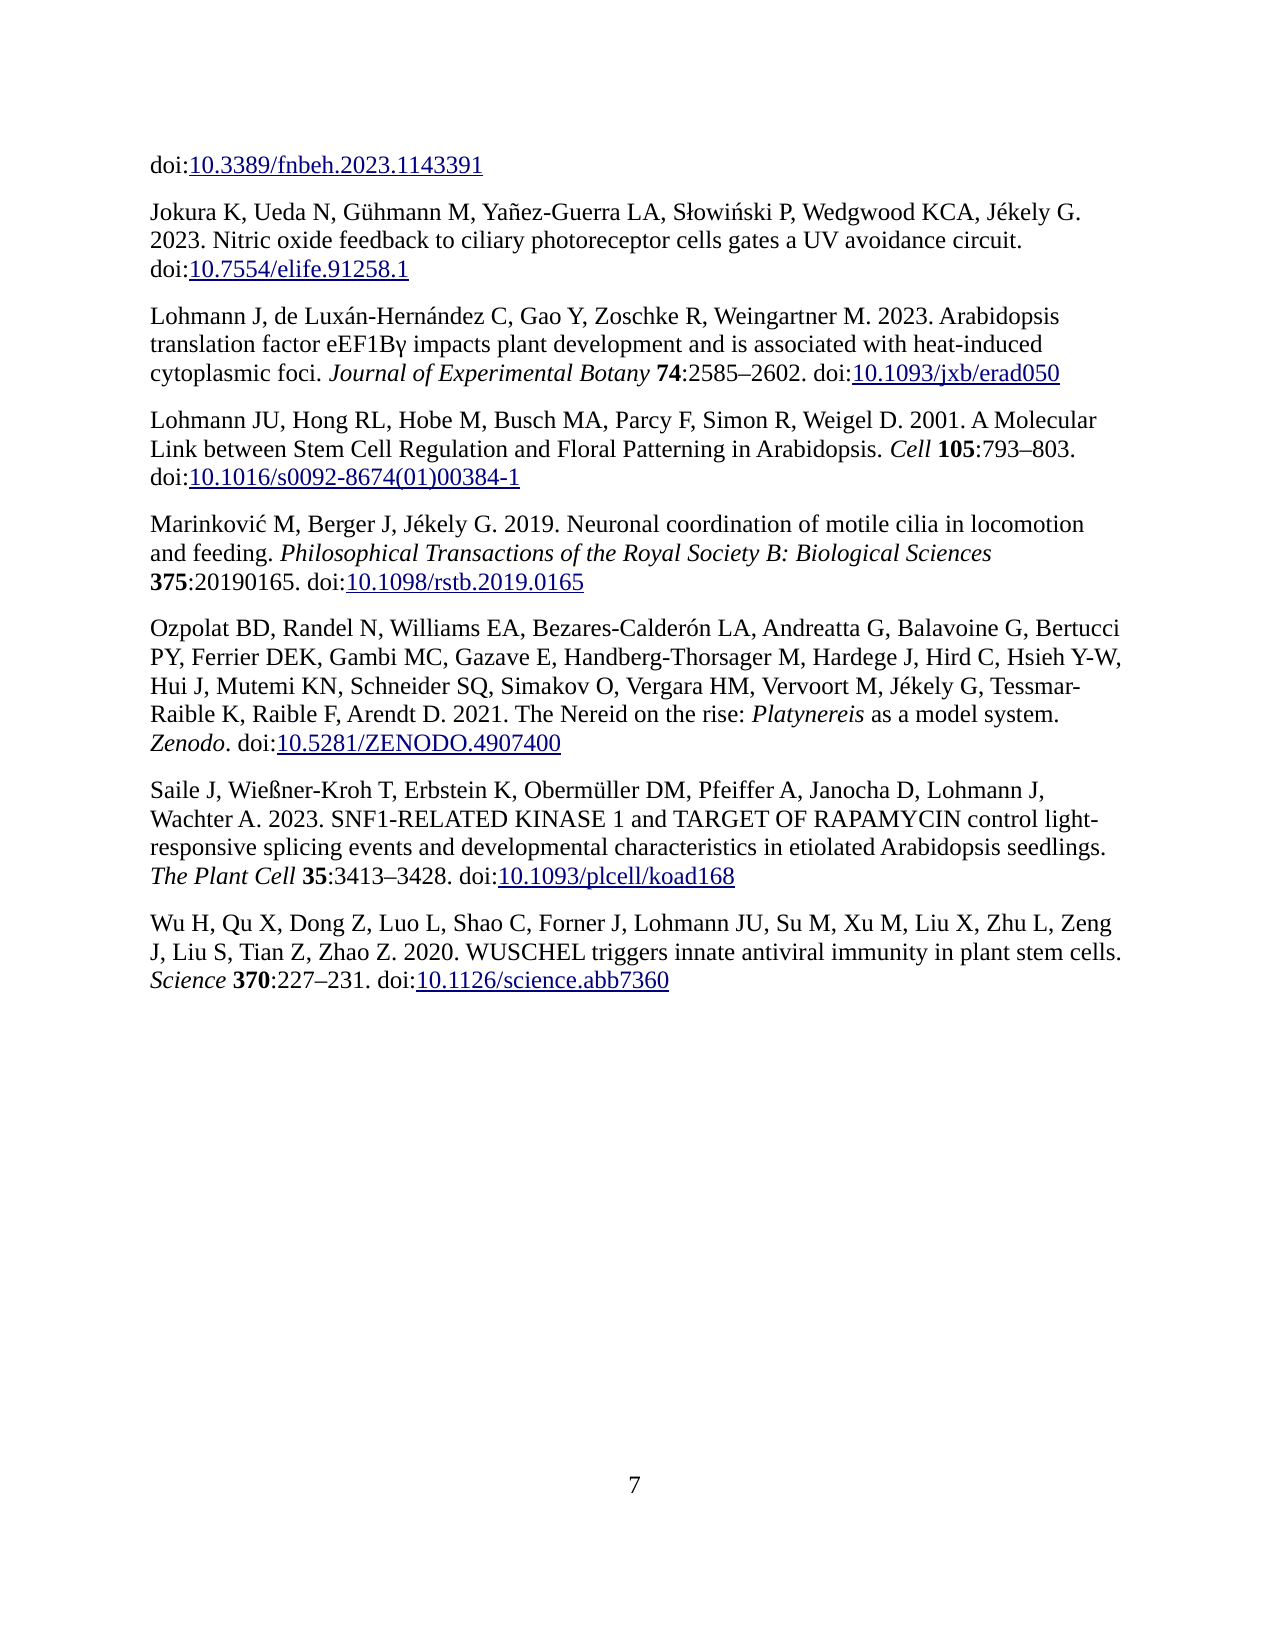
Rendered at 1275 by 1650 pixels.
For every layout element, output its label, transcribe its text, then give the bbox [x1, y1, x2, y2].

text Jokura K, Ueda N, Gühmann M, Yañez-Guerra LA, Słowiński P, Wedgwood KCA, Jékely G. 2023. Nitric oxide feedback to ciliary photoreceptor cells gates a UV avoidance circuit. doi:10.7554/elife.91258.1 [150, 197, 1125, 283]
text Wu H, Qu X, Dong Z, Luo L, Shao C, Forner J, Lohmann JU, Su M, Xu M, Liu X, Zhu L, Zeng J, Liu S, Tian Z, Zhao Z. 2020. WUSCHEL triggers innate antiviral immunity in plant stem cells. Science 370:227–231. doi:10.1126/science.abb7360 [150, 908, 1125, 994]
text Ozpolat BD, Randel N, Williams EA, Bezares-Calderón LA, Andreatta G, Balavoine G, Bertucci PY, Ferrier DEK, Gambi MC, Gazave E, Handberg-Thorsager M, Hardege J, Hird C, Hsieh Y-W, Hui J, Mutemi KN, Schneider SQ, Simakov O, Vergara HM, Vervoort M, Jékely G, Tessmar-Raible K, Raible F, Arendt D. 2021. The Nereid on the rise: Platynereis as a model system. Zenodo. doi:10.5281/ZENODO.4907400 [150, 613, 1125, 757]
text Marinković M, Berger J, Jékely G. 2019. Neuronal coordination of motile cilia in locomotion and feeding. Philosophical Transactions of the Royal Society B: Biological Sciences 375:20190165. doi:10.1098/rstb.2019.0165 [150, 509, 1125, 595]
text Lohmann J, de Luxán-Hernández C, Gao Y, Zoschke R, Weingartner M. 2023. Arabidopsis translation factor eEF1Bγ impacts plant development and is associated with heat-induced cytoplasmic foci. Journal of Experimental Botany 74:2585–2602. doi:10.1093/jxb/erad050 [150, 301, 1125, 387]
text Lohmann JU, Hong RL, Hobe M, Busch MA, Parcy F, Simon R, Weigel D. 2001. A Molecular Link between Stem Cell Regulation and Floral Patterning in Arabidopsis. Cell 105:793–803. doi:10.1016/s0092-8674(01)00384-1 [150, 405, 1125, 491]
text doi:10.3389/fnbeh.2023.1143391 [150, 150, 1125, 179]
text Saile J, Wießner-Kroh T, Erbstein K, Obermüller DM, Pfeiffer A, Janocha D, Lohmann J, Wachter A. 2023. SNF1-RELATED KINASE 1 and TARGET OF RAPAMYCIN control light-responsive splicing events and developmental characteristics in etiolated Arabidopsis seedlings. The Plant Cell 35:3413–3428. doi:10.1093/plcell/koad168 [150, 775, 1125, 890]
